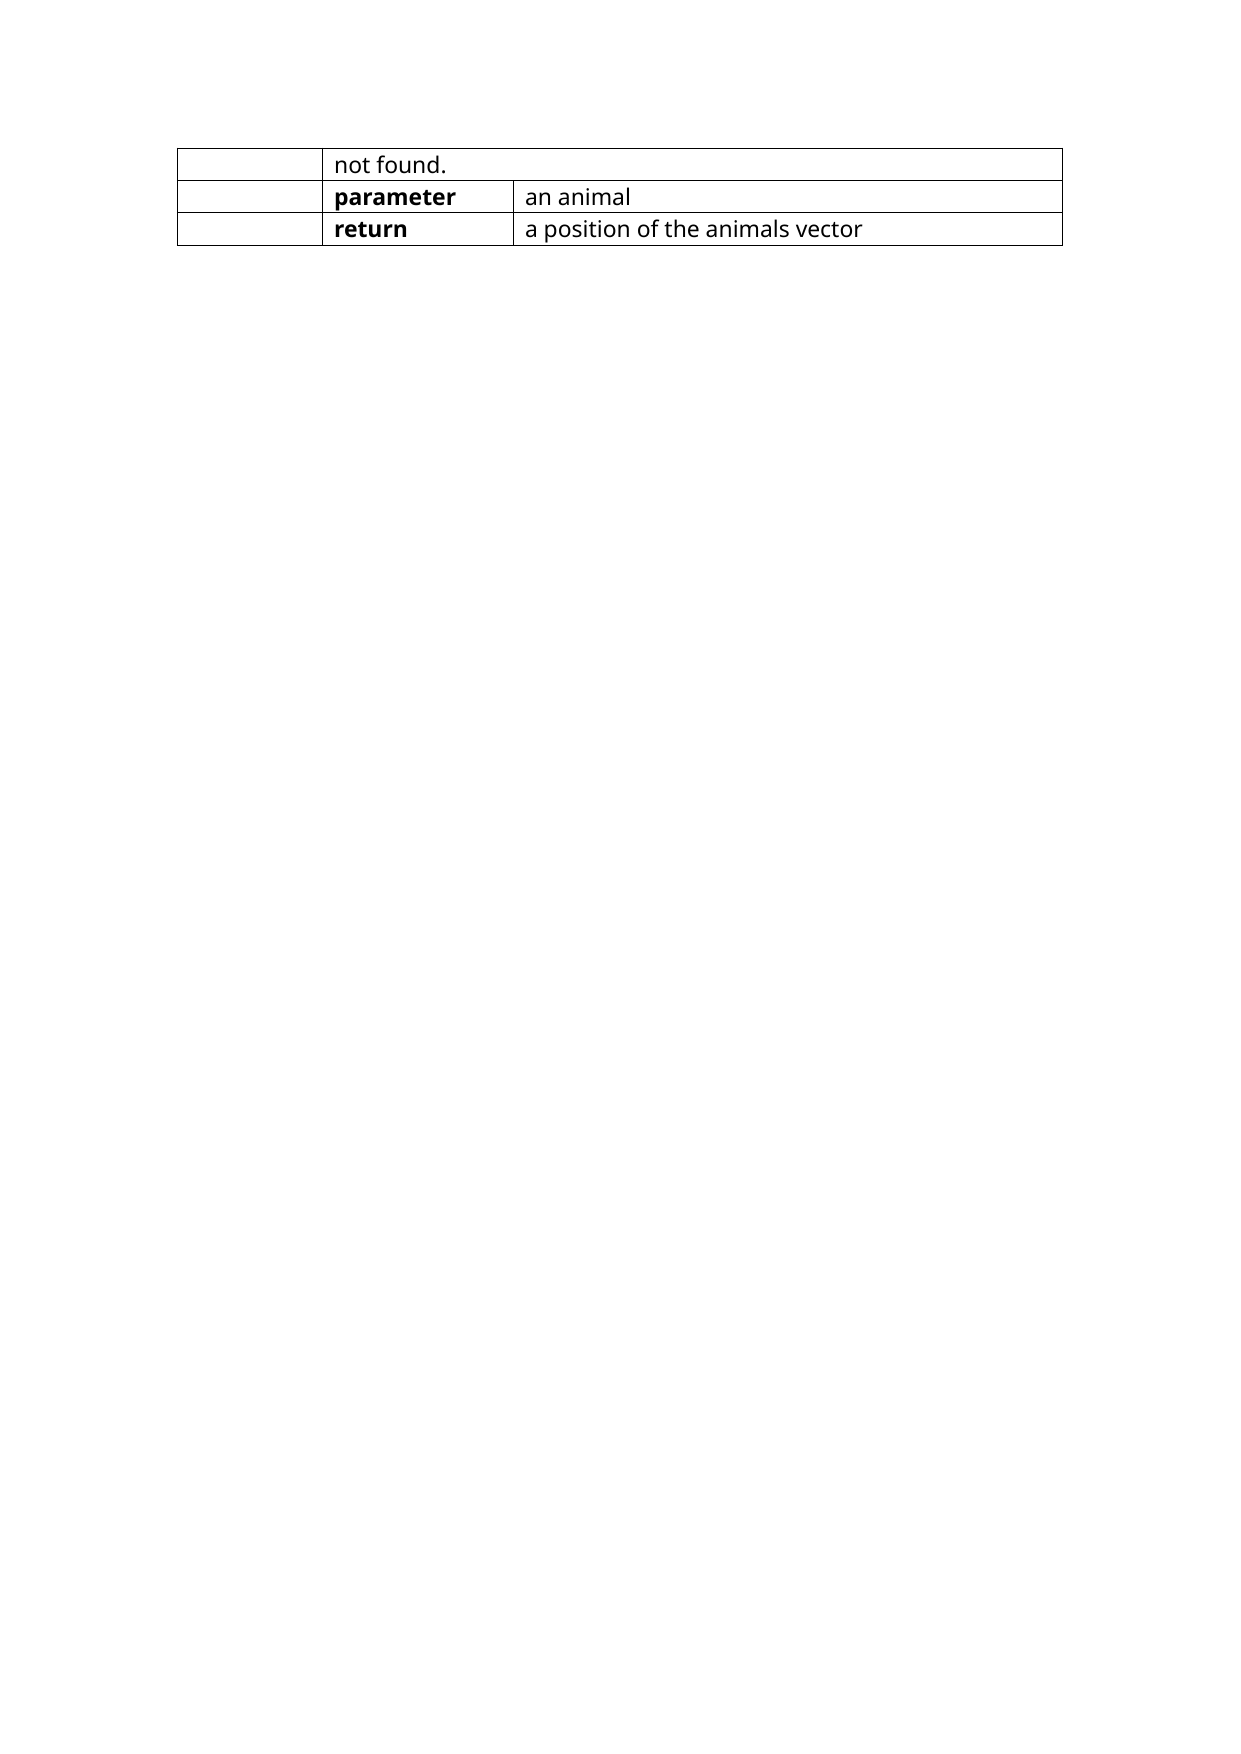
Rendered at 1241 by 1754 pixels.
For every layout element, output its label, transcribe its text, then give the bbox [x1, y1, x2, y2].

table_cell [178, 149, 322, 180]
table_cell a position of the animals vector [514, 213, 1062, 244]
table_cell [178, 213, 322, 244]
table_cell not found. [323, 149, 1062, 180]
table_cell an animal [514, 181, 1062, 212]
table_cell parameter [323, 181, 513, 212]
table_cell [178, 181, 322, 212]
table_cell return [323, 213, 513, 244]
